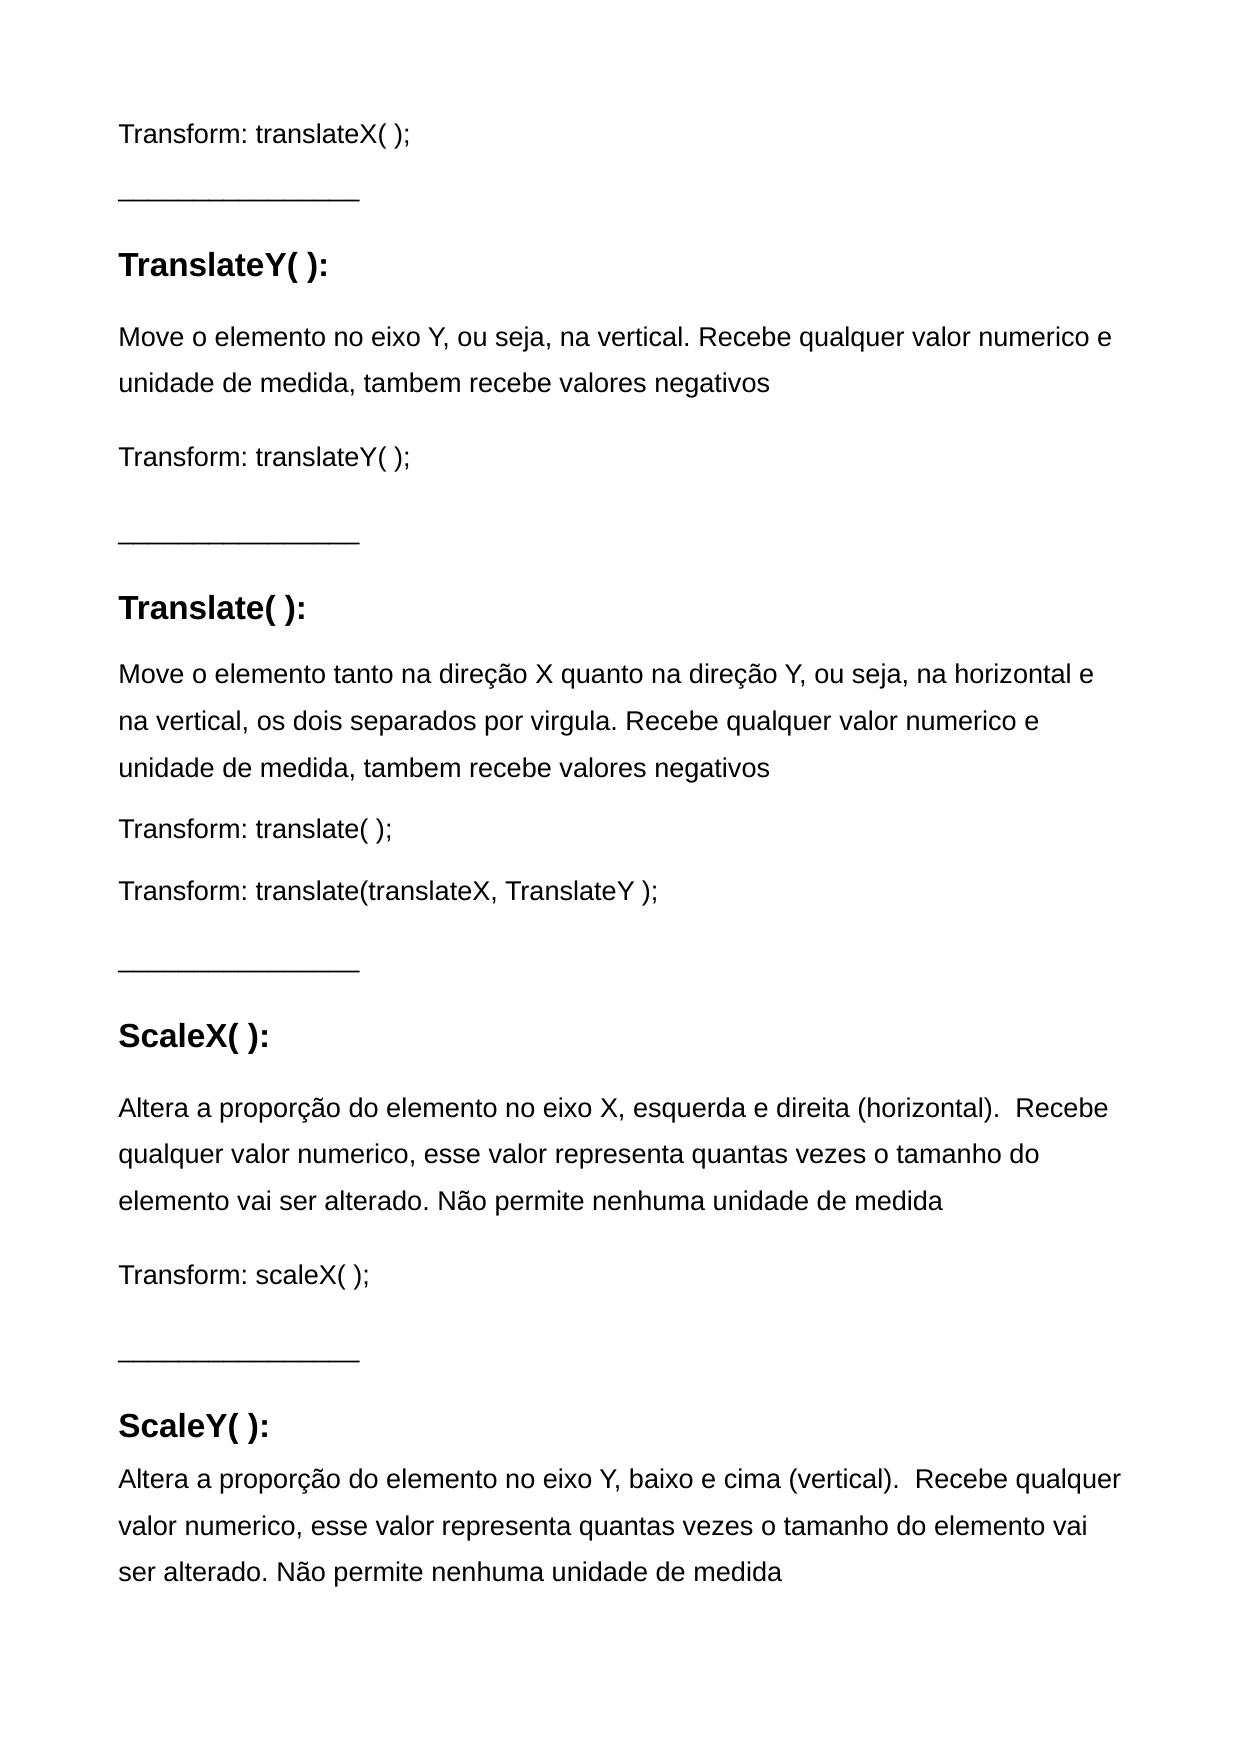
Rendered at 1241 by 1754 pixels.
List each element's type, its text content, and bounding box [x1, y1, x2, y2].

text Transform: translateX( ); [118, 118, 1122, 149]
subtitle Translate( ): [118, 588, 1122, 626]
text Transform: translate( ); [118, 813, 1122, 844]
text Transform: translate(translateX, TranslateY ); [118, 874, 1122, 906]
text Transform: scaleX( ); [118, 1259, 1122, 1290]
text Altera a proporção do elemento no eixo X, esquerda e direita (horizontal). Recebe qualquer valor numerico, esse valor representa quantas vezes o tamanho do elemento vai ser alterado. Não permite nenhuma unidade de medida [118, 1092, 1122, 1217]
text ________________ [118, 171, 1122, 202]
text Transform: translateY( ); [118, 441, 1122, 472]
text Move o elemento tanto na direção X quanto na direção Y, ou seja, na horizontal e na vertical, os dois separados por virgula. Recebe qualquer valor numerico e unidade de medida, tambem recebe valores negativos [118, 658, 1122, 783]
text Altera a proporção do elemento no eixo Y, baixo e cima (vertical). Recebe qualquer valor numerico, esse valor representa quantas vezes o tamanho do elemento vai ser alterado. Não permite nenhuma unidade de medida [118, 1463, 1122, 1588]
text ________________ [118, 1332, 1122, 1363]
subtitle ScaleX( ): [118, 1016, 1122, 1054]
subtitle TranslateY( ): [118, 244, 1122, 283]
text ________________ [118, 514, 1122, 545]
subtitle ScaleY( ): [118, 1406, 1122, 1444]
text ________________ [118, 942, 1122, 973]
text Move o elemento no eixo Y, ou seja, na vertical. Recebe qualquer valor numerico e unidade de medida, tambem recebe valores negativos [118, 321, 1122, 399]
